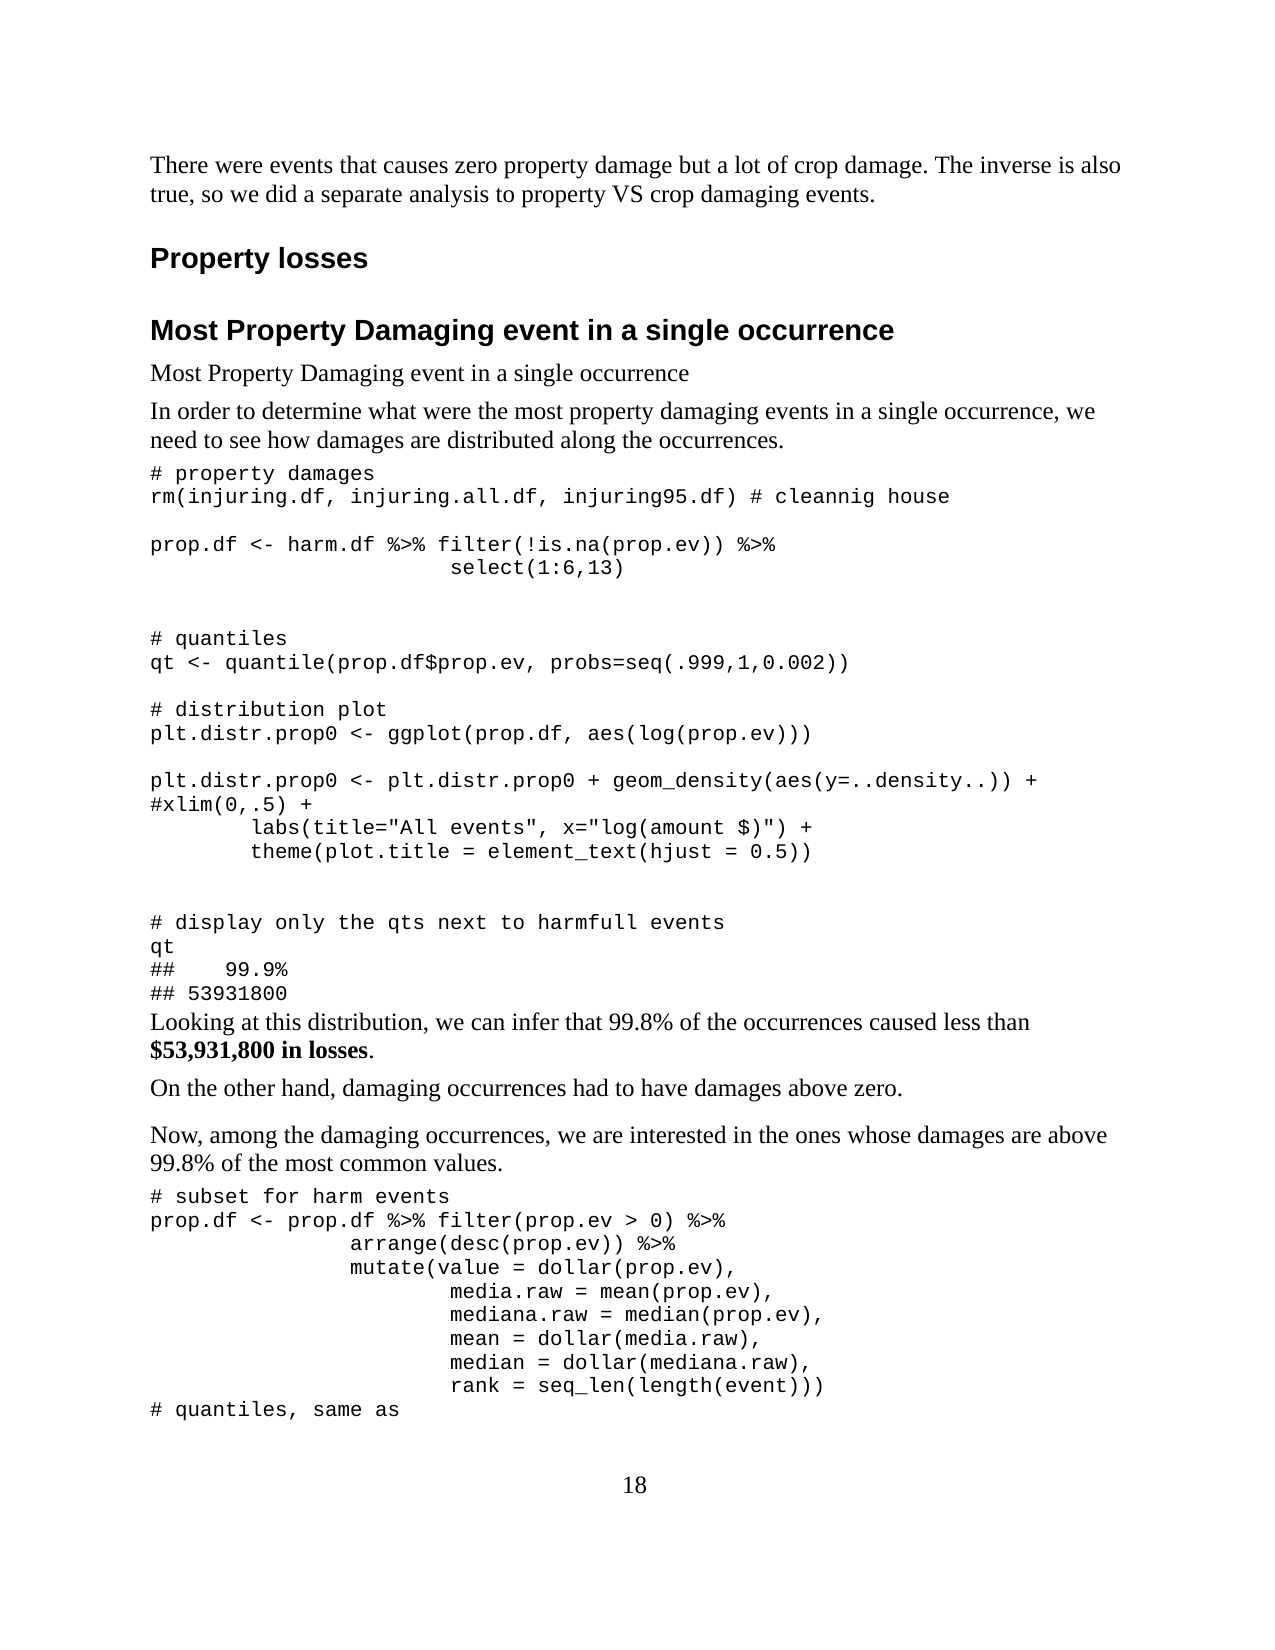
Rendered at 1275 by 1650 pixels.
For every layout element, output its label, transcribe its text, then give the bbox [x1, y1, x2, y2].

subtitle Property losses [150, 241, 1125, 275]
text On the other hand, damaging occurrences had to have damages above zero. [150, 1073, 1125, 1102]
text rank = seq_len(length(event))) [150, 1375, 1125, 1399]
text # property damages [150, 463, 1125, 486]
text labs(title="All events", x="log(amount $)") + [150, 817, 1125, 841]
text In order to determine what were the most property damaging events in a single occurrence, we need to see how damages are distributed along the occurrences. [150, 396, 1125, 454]
text Most Property Damaging event in a single occurrence [150, 358, 1125, 387]
text arrange(desc(prop.ev)) %>% [150, 1233, 1125, 1257]
text plt.distr.prop0 <- plt.distr.prop0 + geom_density(aes(y=..density..)) + #xlim(0,.5) + [150, 770, 1125, 817]
text rm(injuring.df, injuring.all.df, injuring95.df) # cleannig house [150, 486, 1125, 510]
text Now, among the damaging occurrences, we are interested in the ones whose damages are above 99.8% of the most common values. [150, 1120, 1125, 1177]
text qt <- quantile(prop.df$prop.ev, probs=seq(.999,1,0.002)) [150, 652, 1125, 676]
text Looking at this distribution, we can infer that 99.8% of the occurrences caused less than $53,931,800 in losses. [150, 1007, 1125, 1064]
text median = dollar(mediana.raw), [150, 1352, 1125, 1375]
text select(1:6,13) [150, 557, 1125, 581]
text plt.distr.prop0 <- ggplot(prop.df, aes(log(prop.ev))) [150, 723, 1125, 746]
text prop.df <- harm.df %>% filter(!is.na(prop.ev)) %>% [150, 534, 1125, 557]
text # quantiles [150, 628, 1125, 652]
text media.raw = mean(prop.ev), [150, 1281, 1125, 1304]
text # display only the qts next to harmfull events [150, 912, 1125, 936]
text mediana.raw = median(prop.ev), [150, 1304, 1125, 1328]
text theme(plot.title = element_text(hjust = 0.5)) [150, 841, 1125, 865]
text # distribution plot [150, 699, 1125, 723]
text prop.df <- prop.df %>% filter(prop.ev > 0) %>% [150, 1210, 1125, 1233]
subtitle Most Property Damaging event in a single occurrence [150, 312, 1125, 346]
text # subset for harm events [150, 1186, 1125, 1210]
text qt [150, 936, 1125, 959]
text mutate(value = dollar(prop.ev), [150, 1257, 1125, 1281]
text ## 99.9% [150, 959, 1125, 983]
text ## 53931800 [150, 983, 1125, 1007]
text # quantiles, same as [150, 1399, 1125, 1423]
text mean = dollar(media.raw), [150, 1328, 1125, 1352]
text There were events that causes zero property damage but a lot of crop damage. The inverse is also true, so we did a separate analysis to property VS crop damaging events. [150, 150, 1125, 207]
